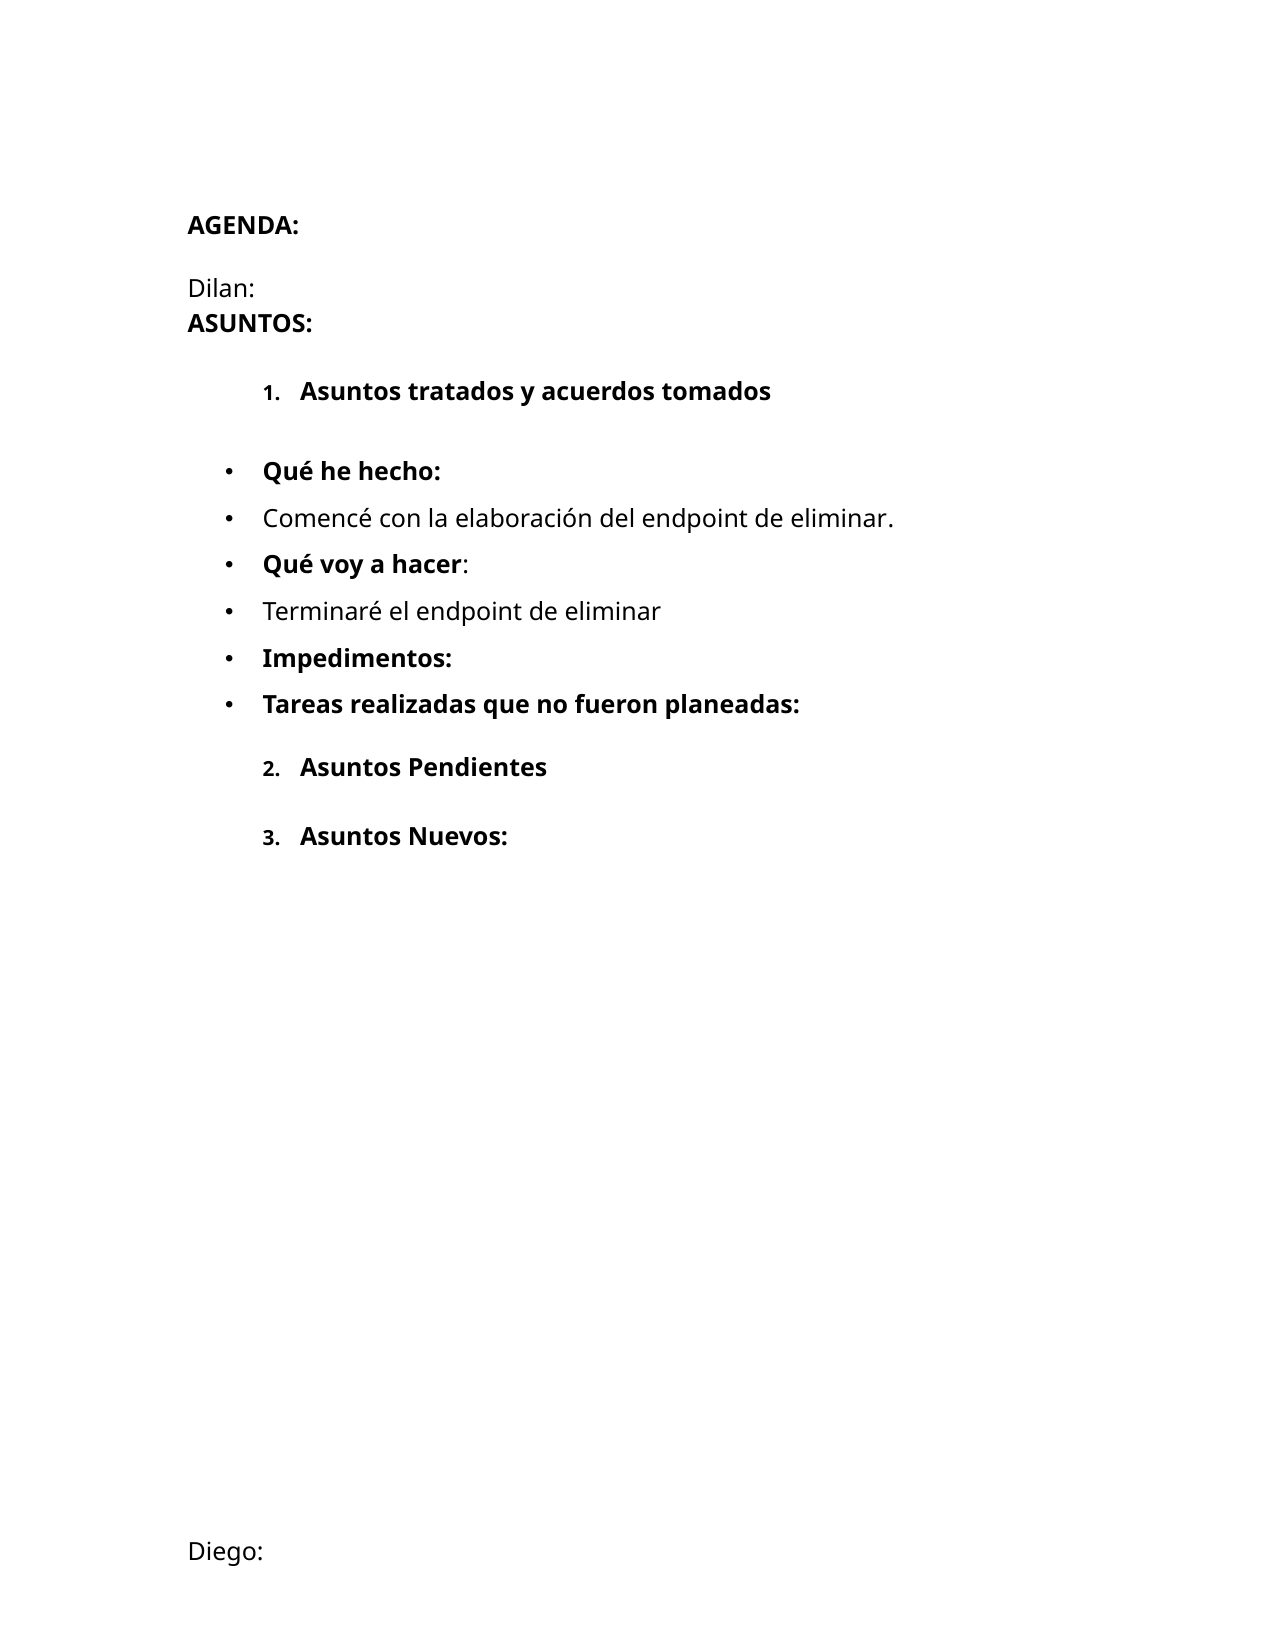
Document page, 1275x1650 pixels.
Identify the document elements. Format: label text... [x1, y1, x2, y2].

list Qué voy a hacer: [225, 547, 1087, 581]
list Asuntos tratados y acuerdos tomados [262, 373, 1087, 407]
list Comencé con la elaboración del endpoint de eliminar. [225, 501, 1087, 534]
list Qué he hecho: [225, 454, 1087, 488]
text AGENDA: [187, 208, 1087, 242]
text ASUNTOS: [187, 305, 1087, 339]
text Dilan: [187, 271, 1087, 305]
list Tareas realizadas que no fueron planeadas: [225, 687, 1087, 721]
list Impedimentos: [225, 640, 1087, 674]
list Asuntos Nuevos: [262, 818, 1087, 852]
list Asuntos Pendientes [262, 750, 1087, 784]
text Diego: [187, 1533, 1087, 1567]
list Terminaré el endpoint de eliminar [225, 594, 1087, 628]
